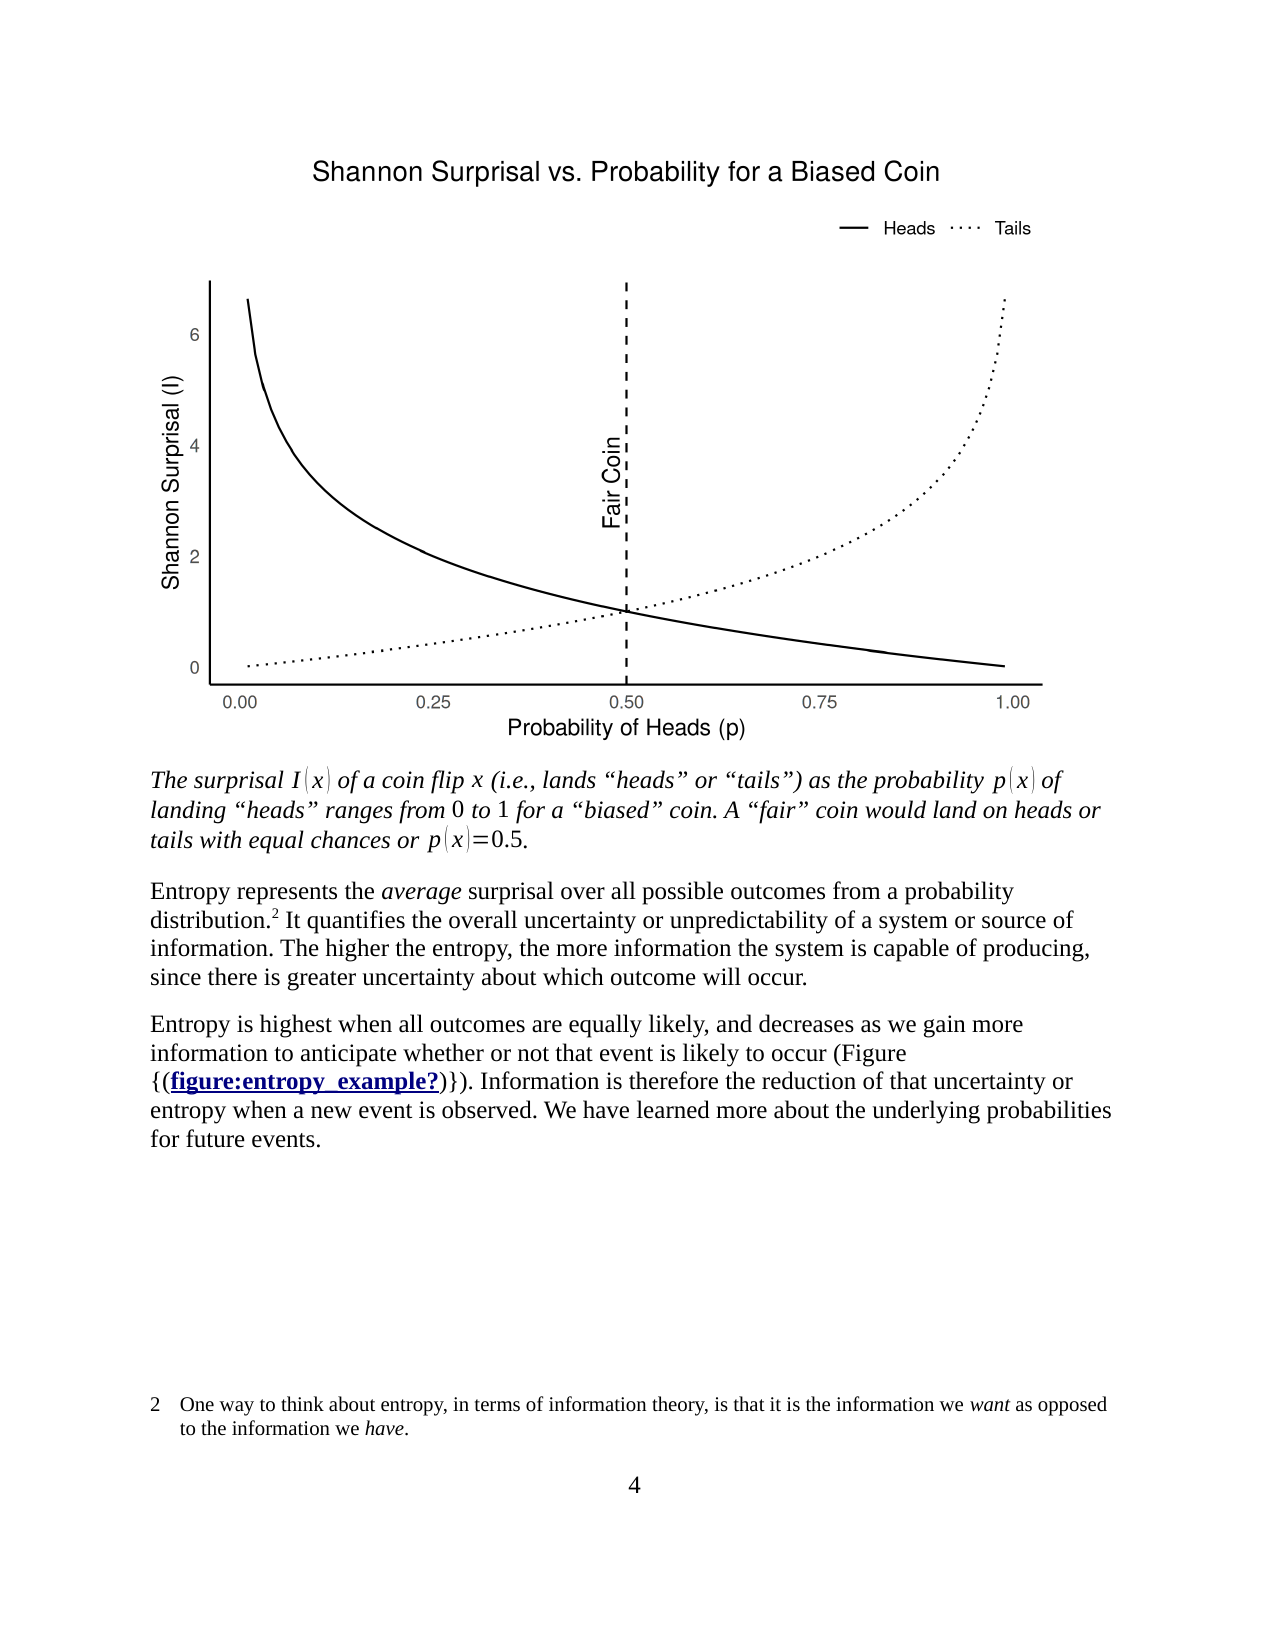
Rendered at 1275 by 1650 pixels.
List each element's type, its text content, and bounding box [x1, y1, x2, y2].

text The surprisal of a coin flip (i.e., lands “heads” or “tails”) as the probability of landing “heads” ranges from to for a “biased” coin. A “fair” coin would land on heads or tails with equal chances or . [150, 764, 1125, 854]
text One way to think about entropy, in terms of information theory, is that it is the information we want as opposed to the information we have. [150, 1392, 1125, 1440]
picture [150, 150, 1053, 752]
text Entropy represents the average surprisal over all possible outcomes from a probability distribution. It quantifies the overall uncertainty or unpredictability of a system or source of information. The higher the entropy, the more information the system is capable of producing, since there is greater uncertainty about which outcome will occur. [150, 876, 1125, 991]
text Entropy is highest when all outcomes are equally likely, and decreases as we gain more information to anticipate whether or not that event is likely to occur (Figure {(figure:entropy_example?)}). Information is therefore the reduction of that uncertainty or entropy when a new event is observed. We have learned more about the underlying probabilities for future events. [150, 1009, 1125, 1153]
